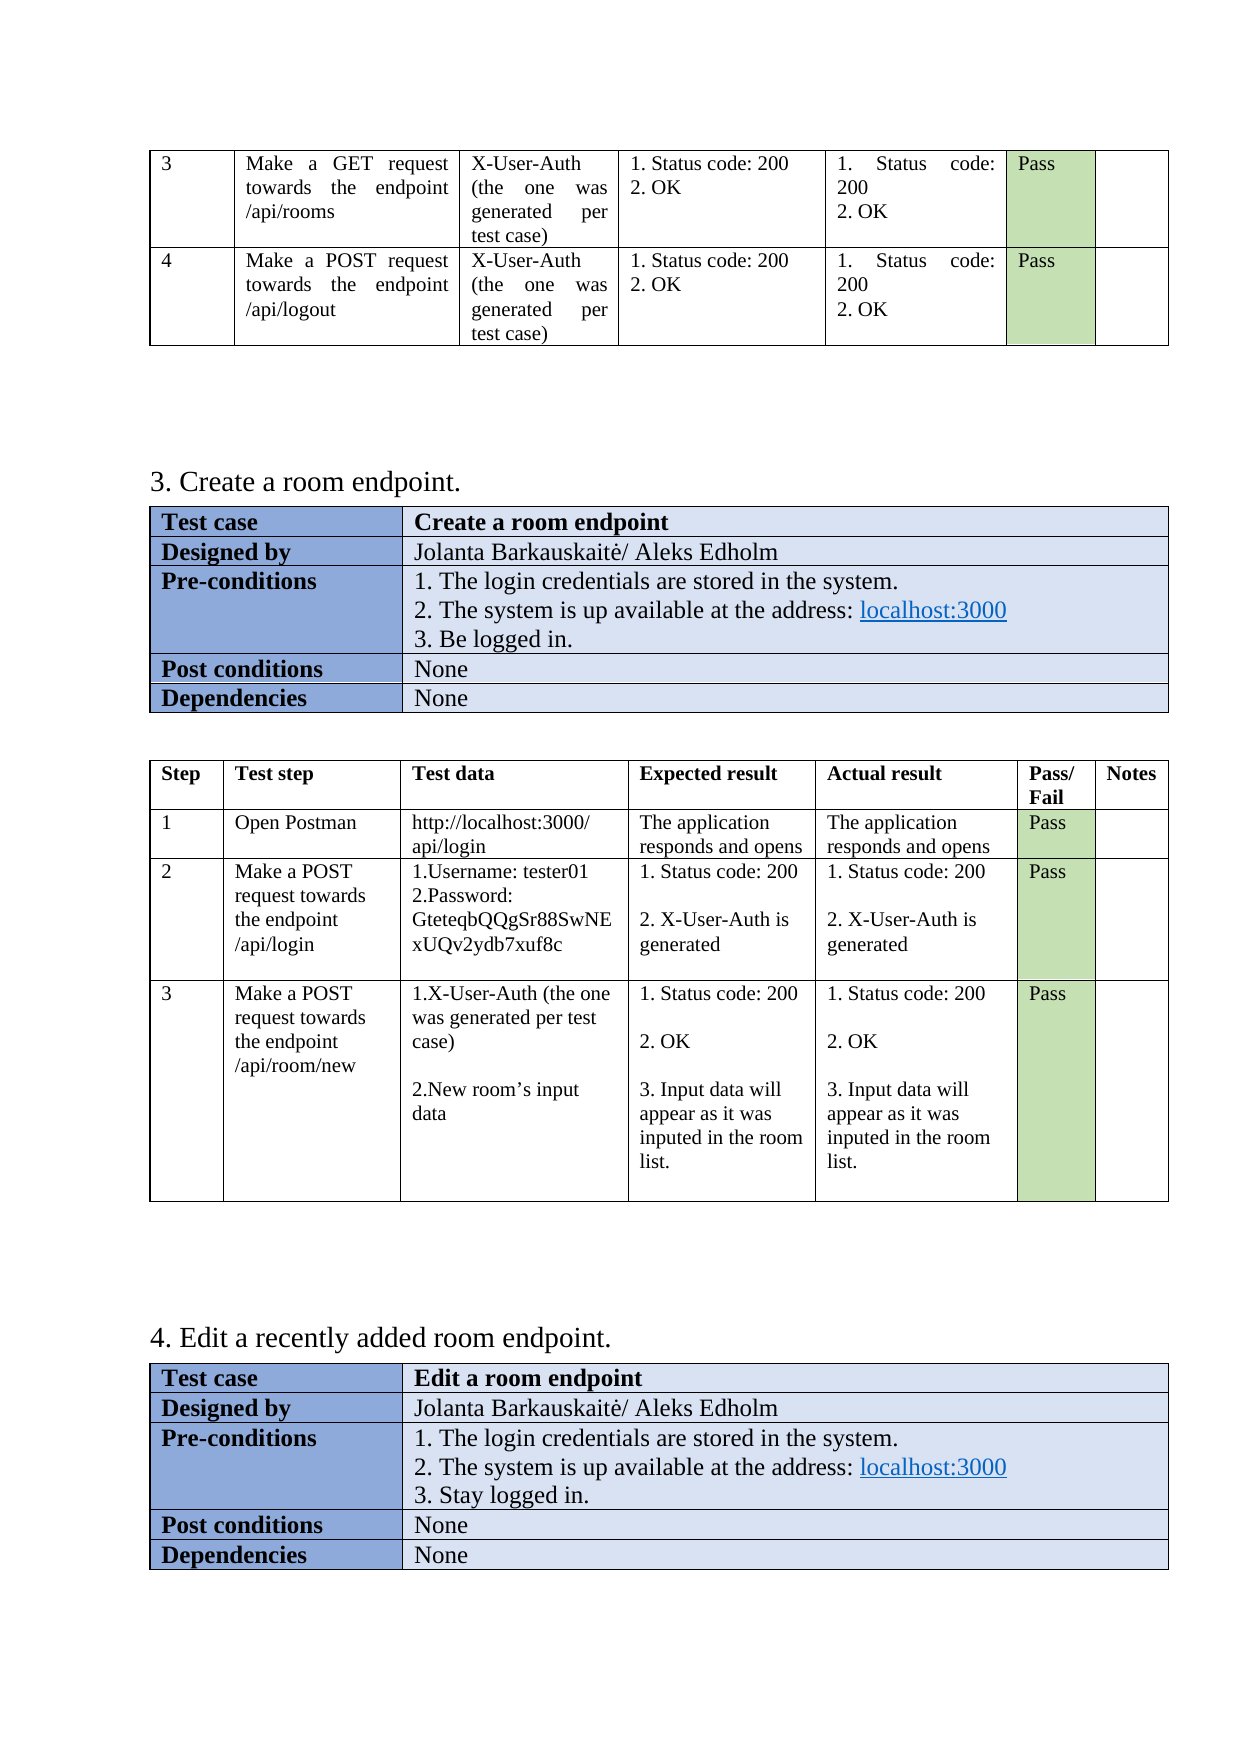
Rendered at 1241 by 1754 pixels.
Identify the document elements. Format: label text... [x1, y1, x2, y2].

table_cell Pass [1018, 859, 1095, 979]
table_header Create a room endpoint [403, 507, 1168, 536]
subtitle 4. Edit a recently added room endpoint. [150, 1320, 1090, 1354]
table_cell 1. The login credentials are stored in the system. 2. The system is up available at the address: localhost:3000 3. Stay logged in. [403, 1423, 1168, 1509]
table_cell Open Postman [224, 810, 400, 858]
table_cell 3 [151, 151, 234, 247]
table_cell 1. Status code: 200 2. OK [619, 248, 825, 344]
table_cell Designed by [151, 1393, 402, 1422]
table_cell [1096, 151, 1168, 247]
table_cell 1. Status code: 200 2. OK 3. Input data will appear as it was inputed in the room list. [816, 981, 1017, 1201]
table_cell None [403, 1510, 1168, 1539]
table_header Actual result [816, 761, 1017, 809]
table_cell Pass [1018, 810, 1095, 858]
table_cell None [403, 684, 1168, 712]
table_cell X-User-Auth (the one was generated per test case) [460, 151, 618, 247]
subtitle 3. Create a room endpoint. [150, 464, 1090, 497]
table_header Expected result [629, 761, 815, 809]
table_cell Make a GET request towards the endpoint /api/rooms [235, 151, 459, 247]
table_cell Make a POST request towards the endpoint /api/logout [235, 248, 459, 344]
table_cell 2 [151, 859, 223, 979]
table_header Step [151, 761, 223, 809]
table_cell [1096, 248, 1168, 344]
table_cell Pre-conditions [151, 1423, 402, 1509]
table_cell Pass [1018, 981, 1095, 1201]
table_cell 1. Status code: 200 2. OK [826, 248, 1006, 344]
table_cell 1. Status code: 200 2. OK 3. Input data will appear as it was inputed in the room list. [629, 981, 815, 1201]
table_cell 1.Username: tester01 2.Password: GteteqbQQgSr88SwNExUQv2ydb7xuf8c [401, 859, 628, 979]
table_cell None [403, 654, 1168, 682]
table_cell Jolanta Barkauskaitė/ Aleks Edholm [403, 1393, 1168, 1422]
table_cell 1.X-User-Auth (the one was generated per test case) 2.New room’s input data [401, 981, 628, 1201]
table_header Test case [151, 507, 402, 536]
table_cell The application responds and opens [629, 810, 815, 858]
table_header Test data [401, 761, 628, 809]
table_cell X-User-Auth (the one was generated per test case) [460, 248, 618, 344]
table_cell Post conditions [151, 654, 402, 682]
table_cell None [403, 1540, 1168, 1569]
table_cell Jolanta Barkauskaitė/ Aleks Edholm [403, 537, 1168, 565]
table_cell 1. Status code: 200 2. X-User-Auth is generated [629, 859, 815, 979]
table_header Notes [1096, 761, 1168, 809]
table_cell Post conditions [151, 1510, 402, 1539]
table_cell Pass [1007, 248, 1095, 344]
table_cell 1. The login credentials are stored in the system. 2. The system is up available at the address: localhost:3000 3. Be logged in. [403, 566, 1168, 653]
table_cell 1. Status code: 200 2. OK [826, 151, 1006, 247]
table_cell 1. Status code: 200 2. X-User-Auth is generated [816, 859, 1017, 979]
table_header Test case [151, 1364, 402, 1392]
table_cell Make a POST request towards the endpoint /api/login [224, 859, 400, 979]
table_cell [1096, 859, 1168, 979]
table_cell The application responds and opens [816, 810, 1017, 858]
table_cell [1096, 810, 1168, 858]
table_header Pass/Fail [1018, 761, 1095, 809]
table_cell http://localhost:3000/api/login [401, 810, 628, 858]
table_cell Make a POST request towards the endpoint /api/room/new [224, 981, 400, 1201]
table_cell Dependencies [151, 684, 402, 712]
table_cell 1 [151, 810, 223, 858]
table_cell 3 [151, 981, 223, 1201]
table_cell 4 [151, 248, 234, 344]
table_cell 1. Status code: 200 2. OK [619, 151, 825, 247]
table_header Edit a room endpoint [403, 1364, 1168, 1392]
table_cell Designed by [151, 537, 402, 565]
table_cell Dependencies [151, 1540, 402, 1569]
table_header Test step [224, 761, 400, 809]
table_cell [1096, 981, 1168, 1201]
table_cell Pre-conditions [151, 566, 402, 653]
table_cell Pass [1007, 151, 1095, 247]
